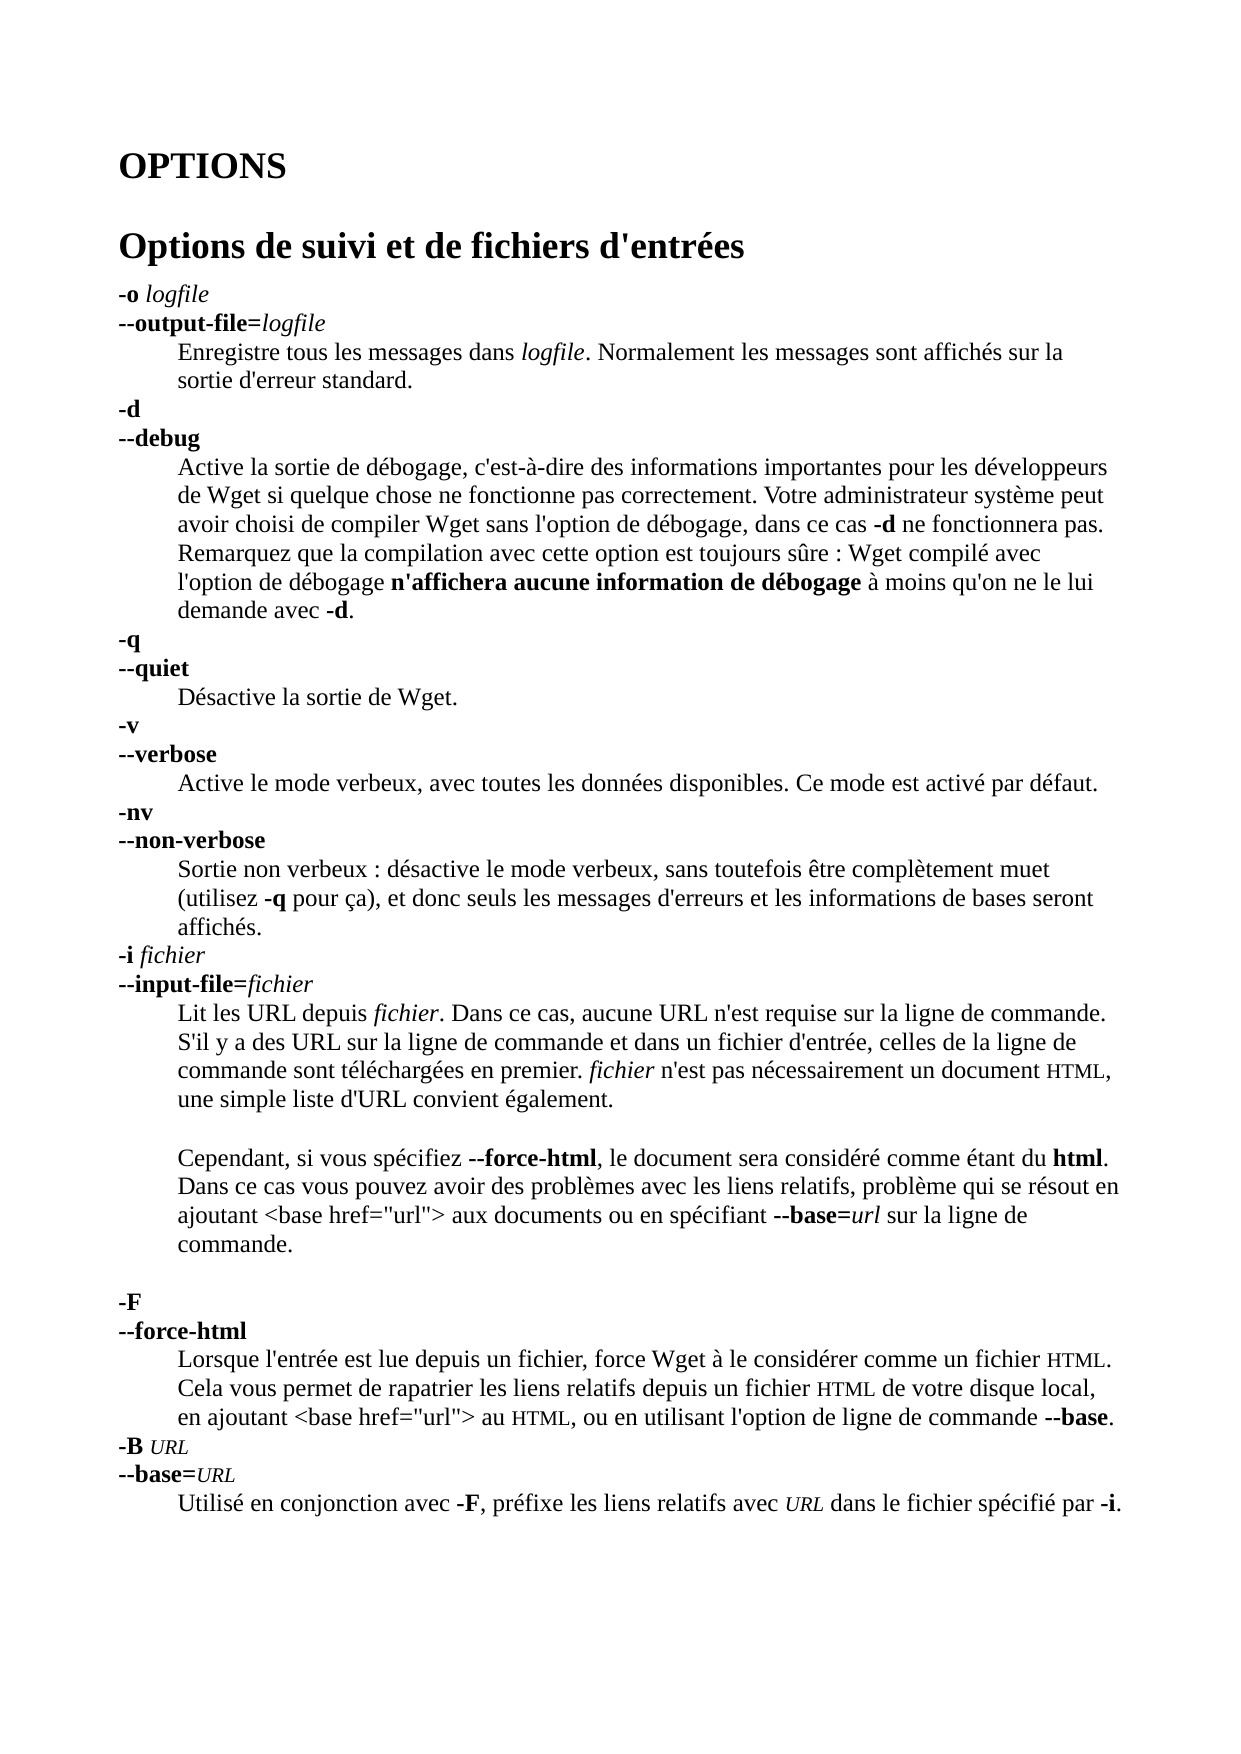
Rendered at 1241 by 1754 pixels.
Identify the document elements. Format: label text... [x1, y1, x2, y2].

subtitle -i fichier [118, 941, 1122, 969]
subtitle -o logfile [118, 279, 1122, 308]
list Active le mode verbeux, avec toutes les données disponibles. Ce mode est activé par défaut. [177, 768, 1122, 797]
subtitle OPTIONS [118, 143, 1122, 186]
list Lorsque l'entrée est lue depuis un fichier, force Wget à le considérer comme un fichier HTML. Cela vous permet de rapatrier les liens relatifs depuis un fichier HTML de votre disque local, en ajoutant <base href="url"> au HTML, ou en utilisant l'option de ligne de commande --base. [177, 1344, 1122, 1431]
list Active la sortie de débogage, c'est-à-dire des informations importantes pour les développeurs de Wget si quelque chose ne fonctionne pas correctement. Votre administrateur système peut avoir choisi de compiler Wget sans l'option de débogage, dans ce cas -d ne fonctionnera pas. Remarquez que la compilation avec cette option est toujours sûre : Wget compilé avec l'option de débogage n'affichera aucune information de débogage à moins qu'on ne le lui demande avec -d. [177, 452, 1122, 624]
subtitle -q [118, 624, 1122, 653]
subtitle -v [118, 711, 1122, 739]
subtitle --output-file=logfile [118, 308, 1122, 337]
subtitle --quiet [118, 653, 1122, 682]
subtitle --base=URL [118, 1459, 1122, 1488]
list Utilisé en conjonction avec -F, préfixe les liens relatifs avec URL dans le fichier spécifié par -i. [177, 1488, 1122, 1517]
subtitle --debug [118, 423, 1122, 452]
list Enregistre tous les messages dans logfile. Normalement les messages sont affichés sur la sortie d'erreur standard. [177, 337, 1122, 394]
subtitle -nv [118, 797, 1122, 826]
list Sortie non verbeux : désactive le mode verbeux, sans toutefois être complètement muet (utilisez -q pour ça), et donc seuls les messages d'erreurs et les informations de bases seront affichés. [177, 854, 1122, 941]
subtitle --input-file=fichier [118, 969, 1122, 998]
subtitle --force-html [118, 1316, 1122, 1344]
subtitle -d [118, 394, 1122, 423]
list Lit les URL depuis fichier. Dans ce cas, aucune URL n'est requise sur la ligne de commande. S'il y a des URL sur la ligne de commande et dans un fichier d'entrée, celles de la ligne de commande sont téléchargées en premier. fichier n'est pas nécessairement un document HTML, une simple liste d'URL convient également. [177, 998, 1122, 1113]
list Cependant, si vous spécifiez --force-html, le document sera considéré comme étant du html. Dans ce cas vous pouvez avoir des problèmes avec les liens relatifs, problème qui se résout en ajoutant <base href="url"> aux documents ou en spécifiant --base=url sur la ligne de commande. [177, 1143, 1122, 1258]
subtitle --non-verbose [118, 826, 1122, 854]
list Désactive la sortie de Wget. [177, 682, 1122, 711]
subtitle Options de suivi et de fichiers d'entrées [118, 224, 1122, 267]
subtitle -F [118, 1287, 1122, 1316]
subtitle -B URL [118, 1431, 1122, 1459]
subtitle --verbose [118, 739, 1122, 768]
